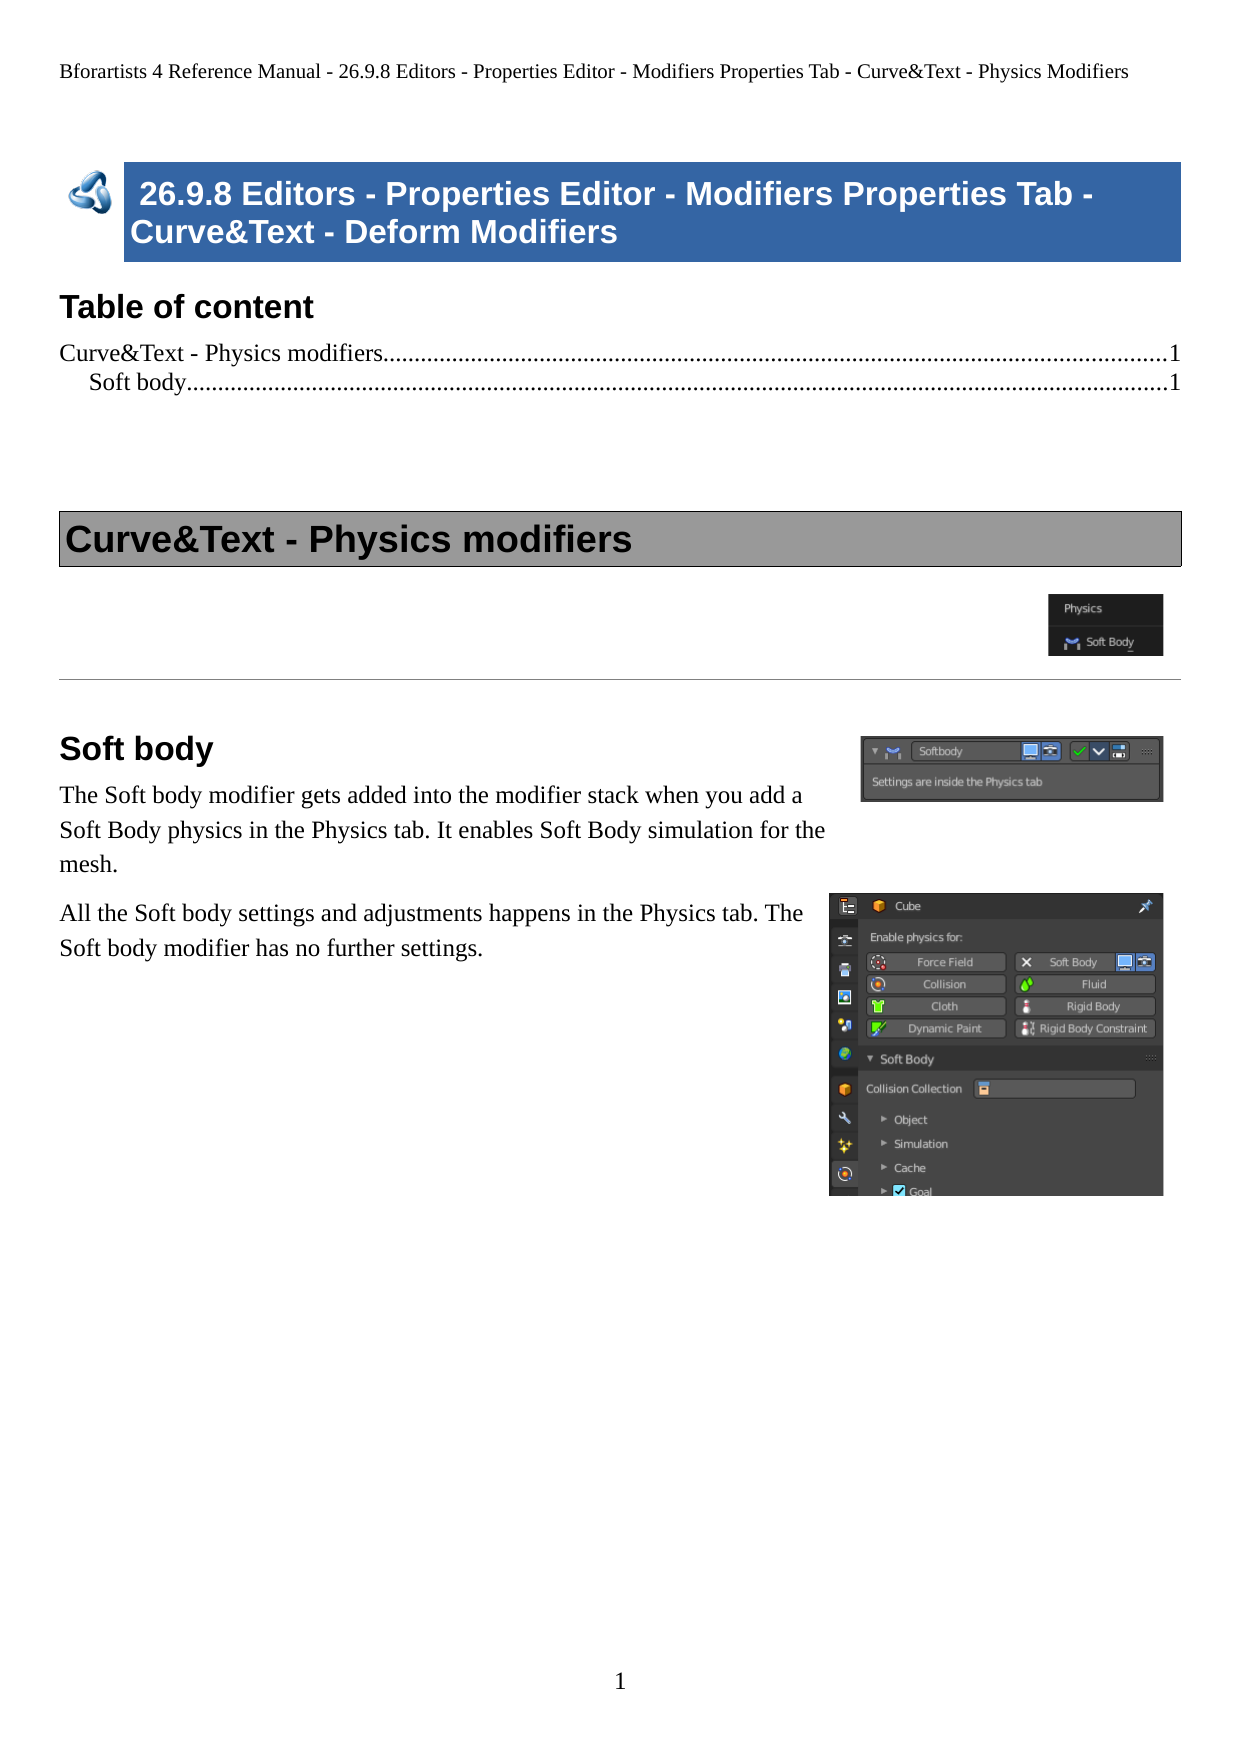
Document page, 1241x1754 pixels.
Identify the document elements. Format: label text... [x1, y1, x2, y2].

picture [860, 736, 1164, 802]
text The Soft body modifier gets added into the modifier stack when you add a Soft Body physics in the Physics tab. It enables Soft Body simulation for the mesh. [59, 780, 1181, 878]
picture [829, 893, 1164, 1196]
table_header Curve&Text - Physics modifiers [60, 512, 1181, 566]
text All the Soft body settings and adjustments happens in the Physics tab. The Soft body modifier has no further settings. [59, 898, 829, 962]
table_header [59, 162, 124, 262]
text Soft body 1 [88, 367, 1181, 396]
text Curve&Text - Physics modifiers 1 [59, 338, 1181, 367]
table_header 26.9.8 Editors - Properties Editor - Modifiers Properties Tab - Curve&Text - Deform Modifiers [124, 162, 1181, 262]
subtitle Soft body [59, 729, 1181, 768]
subtitle Table of content [59, 287, 1181, 326]
picture [1048, 594, 1164, 656]
picture [65, 167, 114, 217]
